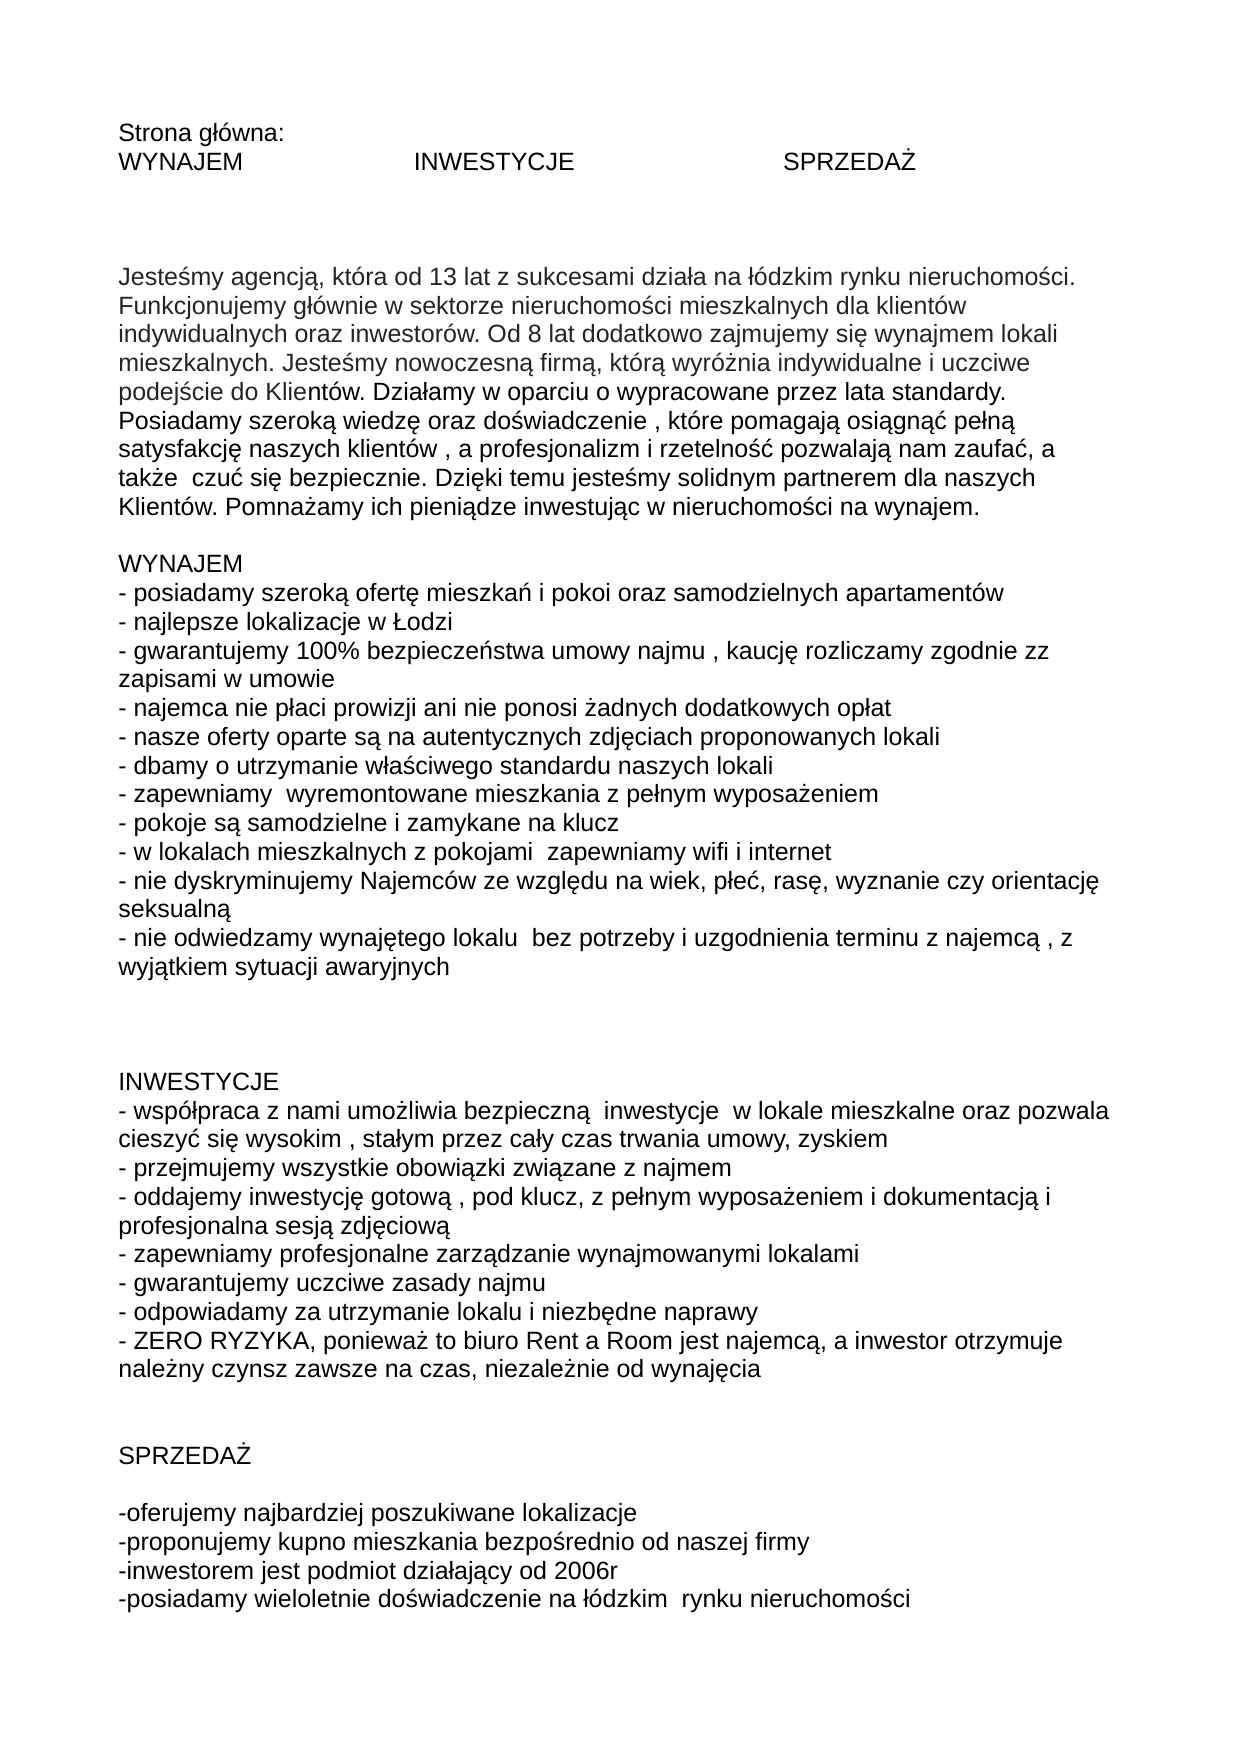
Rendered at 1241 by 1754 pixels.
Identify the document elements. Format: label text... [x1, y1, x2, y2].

text SPRZEDAŻ [118, 1441, 1122, 1469]
text - w lokalach mieszkalnych z pokojami zapewniamy wifi i internet [118, 837, 1122, 866]
text - posiadamy szeroką ofertę mieszkań i pokoi oraz samodzielnych apartamentów [118, 578, 1122, 607]
text - zapewniamy profesjonalne zarządzanie wynajmowanymi lokalami [118, 1239, 1122, 1268]
text - pokoje są samodzielne i zamykane na klucz [118, 808, 1122, 837]
text - najemca nie płaci prowizji ani nie ponosi żadnych dodatkowych opłat [118, 693, 1122, 722]
text - gwarantujemy 100% bezpieczeństwa umowy najmu , kaucję rozliczamy zgodnie zz zapisami w umowie [118, 636, 1122, 693]
text INWESTYCJE [118, 1067, 1122, 1096]
text -inwestorem jest podmiot działający od 2006r [118, 1556, 1122, 1584]
text - nasze oferty oparte są na autentycznych zdjęciach proponowanych lokali [118, 722, 1122, 751]
text - przejmujemy wszystkie obowiązki związane z najmem [118, 1153, 1122, 1182]
text -oferujemy najbardziej poszukiwane lokalizacje [118, 1498, 1122, 1527]
text - dbamy o utrzymanie właściwego standardu naszych lokali [118, 751, 1122, 779]
text Strona główna: [118, 118, 1122, 147]
text - nie odwiedzamy wynajętego lokalu bez potrzeby i uzgodnienia terminu z najemcą , z wyjątkiem sytuacji awaryjnych [118, 923, 1122, 981]
text - nie dyskryminujemy Najemców ze względu na wiek, płeć, rasę, wyznanie czy orientację seksualną [118, 866, 1122, 923]
text - współpraca z nami umożliwia bezpieczną inwestycje w lokale mieszkalne oraz pozwala cieszyć się wysokim , stałym przez cały czas trwania umowy, zyskiem [118, 1096, 1122, 1153]
text -proponujemy kupno mieszkania bezpośrednio od naszej firmy [118, 1527, 1122, 1556]
text - najlepsze lokalizacje w Łodzi [118, 607, 1122, 636]
text WYNAJEM [118, 549, 1122, 578]
text - zapewniamy wyremontowane mieszkania z pełnym wyposażeniem [118, 779, 1122, 808]
text - oddajemy inwestycję gotową , pod klucz, z pełnym wyposażeniem i dokumentacją i profesjonalna sesją zdjęciową [118, 1182, 1122, 1239]
text Jesteśmy agencją, która od 13 lat z sukcesami działa na łódzkim rynku nieruchomości. Funkcjonujemy głównie w sektorze nieruchomości mieszkalnych dla klientów indywidualnych oraz inwestorów. Od 8 lat dodatkowo zajmujemy się wynajmem lokali mieszkalnych. Jesteśmy nowoczesną firmą, którą wyróżnia indywidualne i uczciwe podejście do Klientów. Działamy w oparciu o wypracowane przez lata standardy. Posiadamy szeroką wiedzę oraz doświadczenie , które pomagają osiągnąć pełną satysfakcję naszych klientów , a profesjonalizm i rzetelność pozwalają nam zaufać, a także czuć się bezpiecznie. Dzięki temu jesteśmy solidnym partnerem dla naszych Klientów. Pomnażamy ich pieniądze inwestując w nieruchomości na wynajem. [118, 262, 1122, 521]
text - gwarantujemy uczciwe zasady najmu [118, 1268, 1122, 1297]
text WYNAJEM INWESTYCJE SPRZEDAŻ [118, 147, 1122, 176]
text -posiadamy wieloletnie doświadczenie na łódzkim rynku nieruchomości [118, 1584, 1122, 1613]
text - odpowiadamy za utrzymanie lokalu i niezbędne naprawy [118, 1297, 1122, 1326]
text - ZERO RYZYKA, ponieważ to biuro Rent a Room jest najemcą, a inwestor otrzymuje należny czynsz zawsze na czas, niezależnie od wynajęcia [118, 1326, 1122, 1383]
